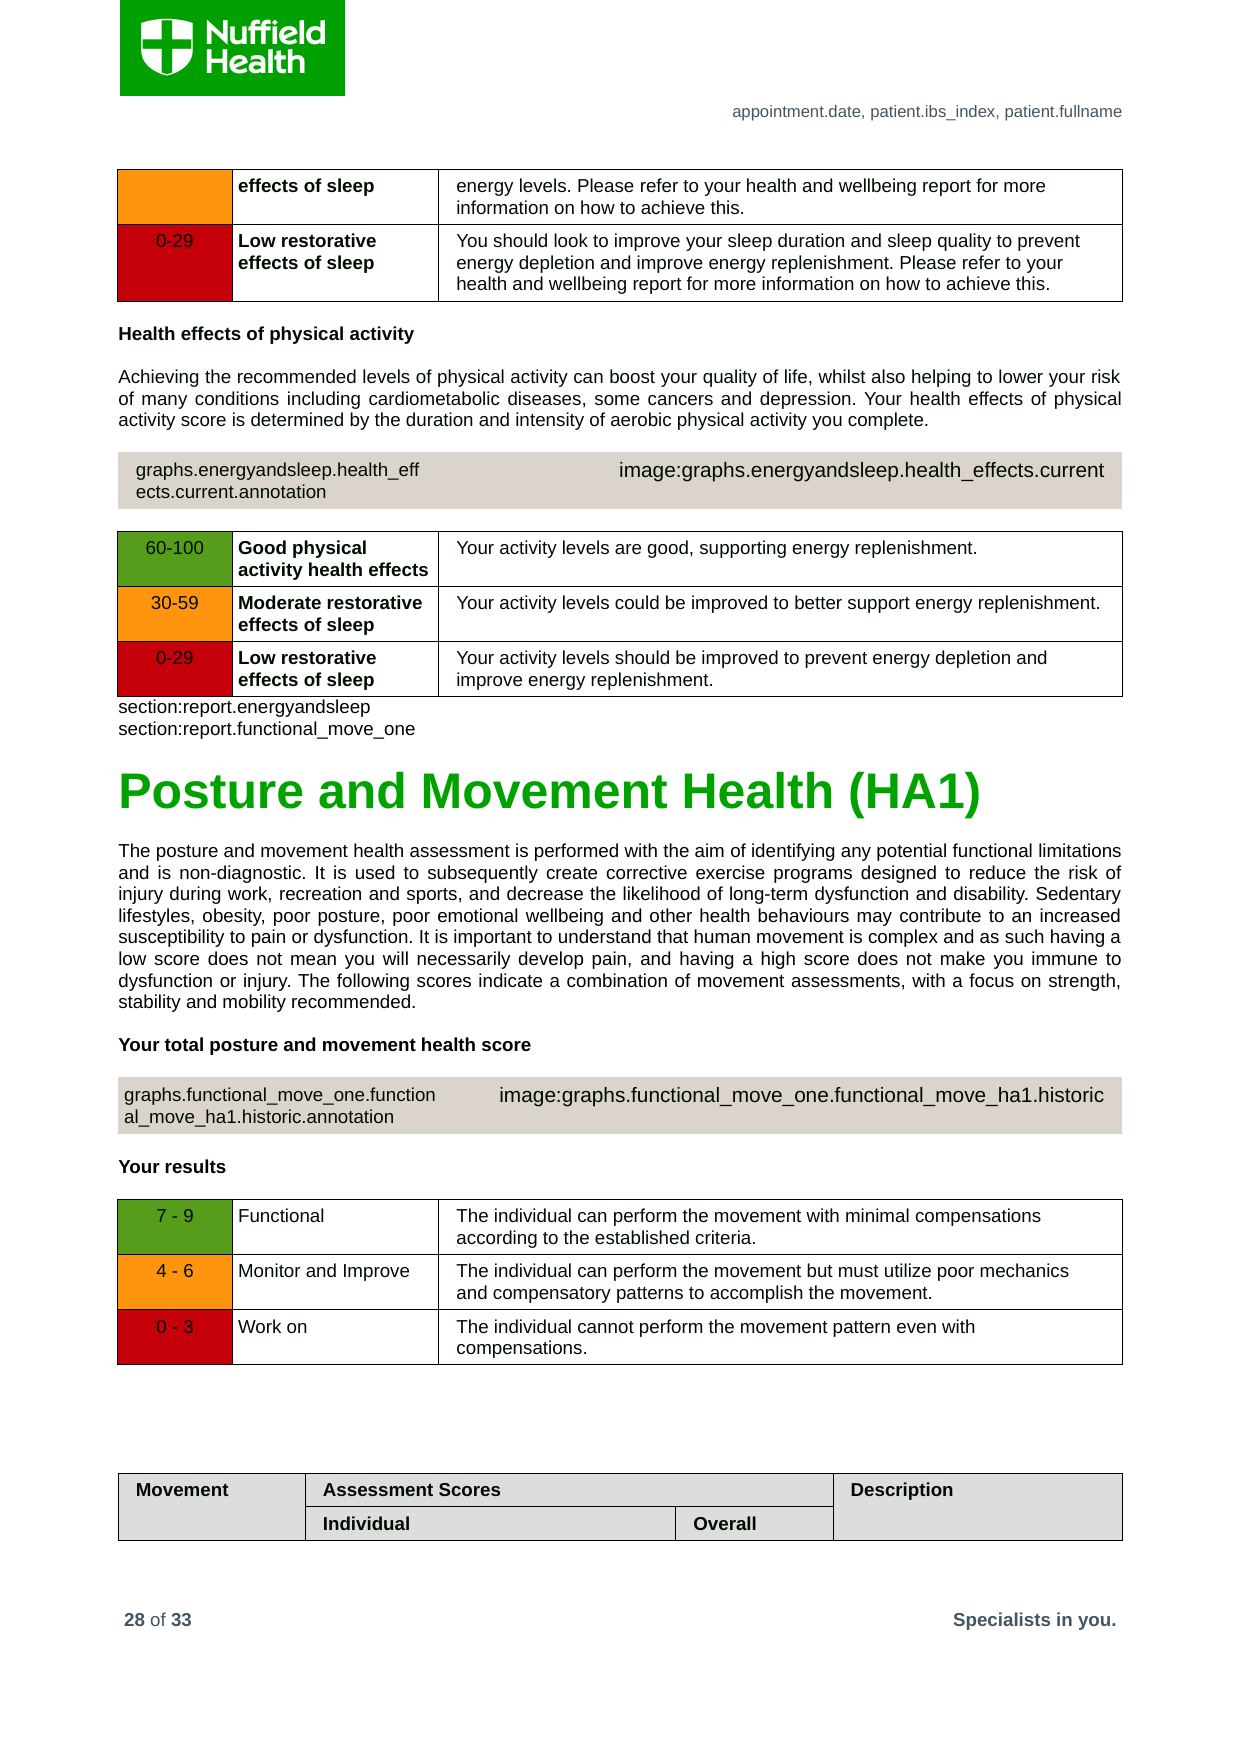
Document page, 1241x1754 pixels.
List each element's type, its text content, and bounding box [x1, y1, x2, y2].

text Achieving the recommended levels of physical activity can boost your quality of life, whilst also helping to lower your risk of many conditions including cardiometabolic diseases, some cancers and depression. Your health effects of physical activity score is determined by the duration and intensity of aerobic physical activity you complete. [118, 366, 1122, 430]
text section:report.energyandsleep [118, 697, 1122, 718]
text Health effects of physical activity [118, 323, 1122, 344]
table_cell 30-59 [118, 587, 232, 641]
text Your total posture and movement health score [118, 1034, 1122, 1056]
table_header 7 - 9 [118, 1200, 232, 1254]
table_cell 0-29 [118, 642, 232, 696]
table_header image:graphs.energyandsleep.health_effects.current [446, 452, 1122, 509]
table_cell Your activity levels should be improved to prevent energy depletion and improve energy replenishment. [439, 642, 1122, 696]
table_cell Work on [233, 1310, 438, 1364]
table_header graphs.functional_move_one.functional_move_ha1.historic.annotation [118, 1077, 446, 1134]
table_cell Low restorative effects of sleep [233, 642, 438, 696]
table_header Your activity levels are good, supporting energy replenishment. [439, 532, 1122, 586]
table_cell Moderate restorative effects of sleep [233, 587, 438, 641]
table_header image:graphs.functional_move_one.functional_move_ha1.historic [446, 1077, 1122, 1134]
table_cell 0-29 [118, 225, 232, 301]
table_cell 4 - 6 [118, 1255, 232, 1309]
table_cell The individual cannot perform the movement pattern even with compensations. [439, 1310, 1122, 1364]
table_cell The individual can perform the movement but must utilize poor mechanics and compensatory patterns to accomplish the movement. [439, 1255, 1122, 1309]
table_cell Your activity levels could be improved to better support energy replenishment. [439, 587, 1122, 641]
table_cell 0 - 3 [118, 1310, 232, 1364]
table_cell energy levels. Please refer to your health and wellbeing report for more information on how to achieve this. [439, 170, 1122, 224]
table_cell You should look to improve your sleep duration and sleep quality to prevent energy depletion and improve energy replenishment. Please refer to your health and wellbeing report for more information on how to achieve this. [439, 225, 1122, 301]
table_cell Monitor and Improve [233, 1255, 438, 1309]
table_cell Low restorative effects of sleep [233, 225, 438, 301]
table_header Functional [233, 1200, 438, 1254]
table_cell [118, 170, 232, 224]
table_header The individual can perform the movement with minimal compensations according to the established criteria. [439, 1200, 1122, 1254]
text The posture and movement health assessment is performed with the aim of identifying any potential functional limitations and is non-diagnostic. It is used to subsequently create corrective exercise programs designed to reduce the risk of injury during work, recreation and sports, and decrease the likelihood of long-term dysfunction and disability. Sedentary lifestyles, obesity, poor posture, poor emotional wellbeing and other health behaviours may contribute to an increased susceptibility to pain or dysfunction. It is important to understand that human movement is complex and as such having a low score does not mean you will necessarily develop pain, and having a high score does not make you immune to dysfunction or injury. The following scores indicate a combination of movement assessments, with a focus on strength, stability and mobility recommended. [118, 840, 1122, 1013]
table_header Movement [119, 1474, 305, 1540]
table_header Assessment Scores [306, 1474, 833, 1506]
table_cell Individual [306, 1507, 675, 1540]
table_cell effects of sleep [233, 170, 438, 224]
text Your results [118, 1156, 1122, 1177]
table_cell Overall [676, 1507, 833, 1540]
table_header 60-100 [118, 532, 232, 586]
text section:report.functional_move_one [118, 718, 1122, 739]
table_header Good physical activity health effects [233, 532, 438, 586]
table_header graphs.energyandsleep.health_effects.current.annotation [118, 452, 446, 509]
table_header Description [834, 1474, 1122, 1540]
subtitle Posture and Movement Health (HA1) [118, 761, 1122, 818]
